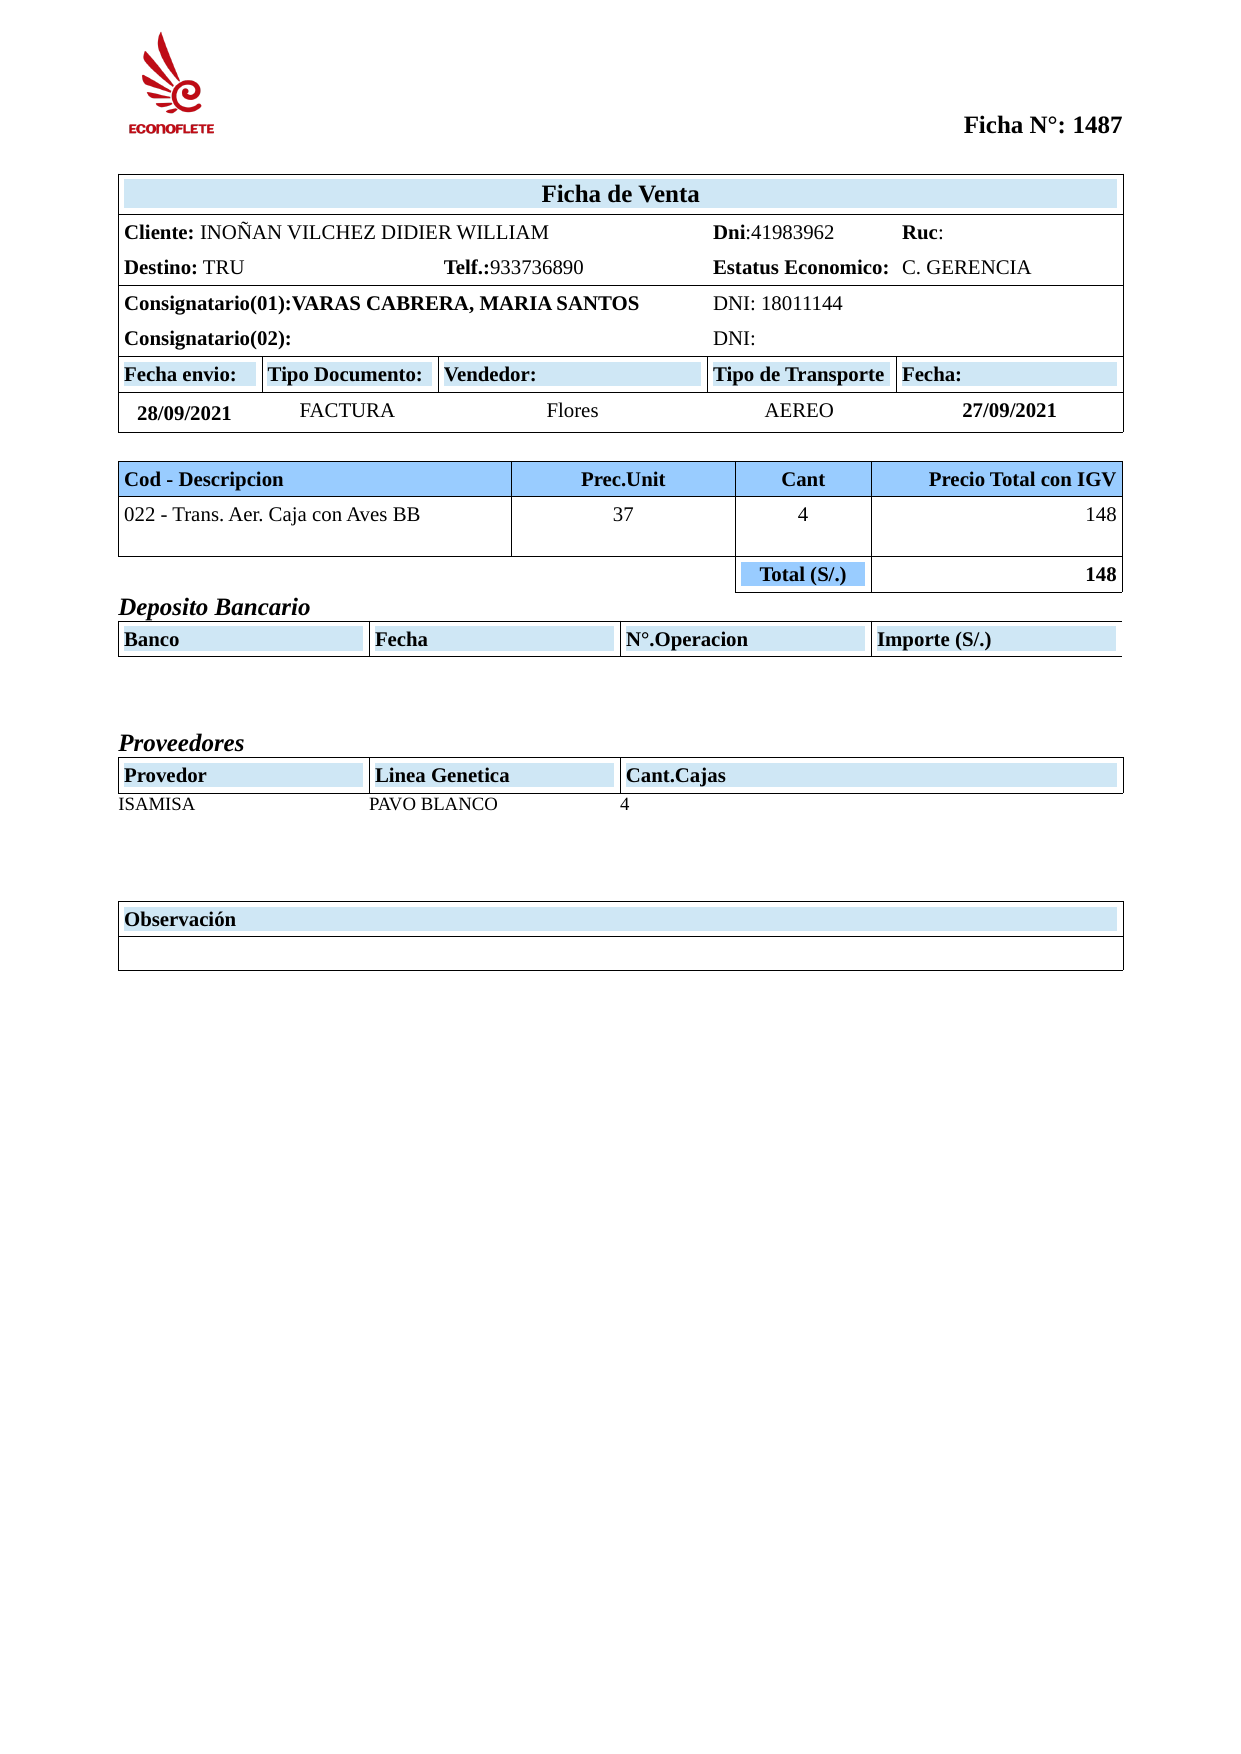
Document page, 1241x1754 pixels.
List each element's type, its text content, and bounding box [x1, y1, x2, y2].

table_header Provedor [119, 758, 369, 793]
text Deposito Bancario [118, 592, 1122, 621]
table_cell [369, 815, 620, 836]
table_cell 148 [872, 497, 1122, 556]
table_cell [118, 836, 369, 858]
table_cell Consignatario(02): [119, 321, 707, 356]
table_header Fecha [370, 622, 620, 656]
table_cell DNI: [707, 321, 1123, 356]
picture [118, 31, 225, 134]
table_cell [620, 680, 871, 704]
table_cell Dni:41983962 [707, 215, 896, 249]
table_cell ISAMISA [118, 794, 369, 814]
table_cell FACTURA [262, 393, 438, 432]
table_cell 37 [512, 497, 735, 556]
table_cell [369, 836, 620, 858]
table_cell [620, 705, 871, 728]
table_cell 27/09/2021 [896, 393, 1123, 432]
table_header Ficha de Venta [119, 175, 1123, 214]
table_cell [620, 879, 1123, 901]
table_cell Cliente: INOÑAN VILCHEZ DIDIER WILLIAM [119, 215, 707, 249]
table_cell [620, 858, 1123, 879]
table_cell [118, 815, 369, 836]
table_cell Fecha: [897, 357, 1123, 392]
table_cell Ruc: [896, 215, 1123, 249]
table_header Cant [736, 462, 871, 496]
table_cell [369, 705, 620, 728]
table_cell C. GERENCIA [896, 249, 1123, 285]
table_cell 022 - Trans. Aer. Caja con Aves BB [119, 497, 511, 556]
table_cell [118, 879, 369, 901]
table_cell 148 [872, 557, 1122, 592]
table_cell [620, 836, 1123, 858]
table_cell [369, 879, 620, 901]
table_cell [871, 680, 1122, 704]
table_cell 4 [736, 497, 871, 556]
table_cell [511, 557, 735, 592]
table_cell Telf.:933736890 [438, 249, 707, 285]
table_cell Destino: TRU [119, 249, 438, 285]
table_cell [118, 705, 369, 728]
table_cell [620, 657, 871, 680]
table_cell [369, 657, 620, 680]
table_cell Tipo de Transporte [708, 357, 896, 392]
table_cell PAVO BLANCO [369, 794, 620, 814]
table_header Banco [119, 622, 369, 656]
table_cell [118, 858, 369, 879]
text Proveedores [118, 728, 1122, 757]
table_cell [369, 680, 620, 704]
table_cell 28/09/2021 [119, 393, 262, 432]
table_header N°.Operacion [621, 622, 871, 656]
table_cell [871, 657, 1122, 680]
table_cell [369, 858, 620, 879]
table_header Prec.Unit [512, 462, 735, 496]
table_header Cod - Descripcion [119, 462, 511, 496]
table_cell DNI: 18011144 [707, 286, 1123, 321]
table_cell Vendedor: [439, 357, 707, 392]
table_header Observación [119, 902, 1123, 936]
table_header Cant.Cajas [621, 758, 1123, 793]
table_header Importe (S/.) [872, 622, 1122, 656]
table_cell AEREO [707, 393, 896, 432]
table_cell [119, 937, 1123, 969]
table_cell [871, 705, 1122, 728]
table_cell Fecha envio: [119, 357, 262, 392]
table_cell [118, 657, 369, 680]
table_cell Consignatario(01):VARAS CABRERA, MARIA SANTOS [119, 286, 707, 321]
table_cell 4 [620, 794, 1123, 814]
table_cell [620, 815, 1123, 836]
table_header Linea Genetica [370, 758, 620, 793]
table_cell Flores [438, 393, 707, 432]
table_header Precio Total con IGV [872, 462, 1122, 496]
table_cell Tipo Documento: [263, 357, 438, 392]
table_cell [118, 557, 511, 592]
table_cell [118, 680, 369, 704]
table_cell Estatus Economico: [707, 249, 896, 285]
table_cell Total (S/.) [736, 557, 871, 592]
